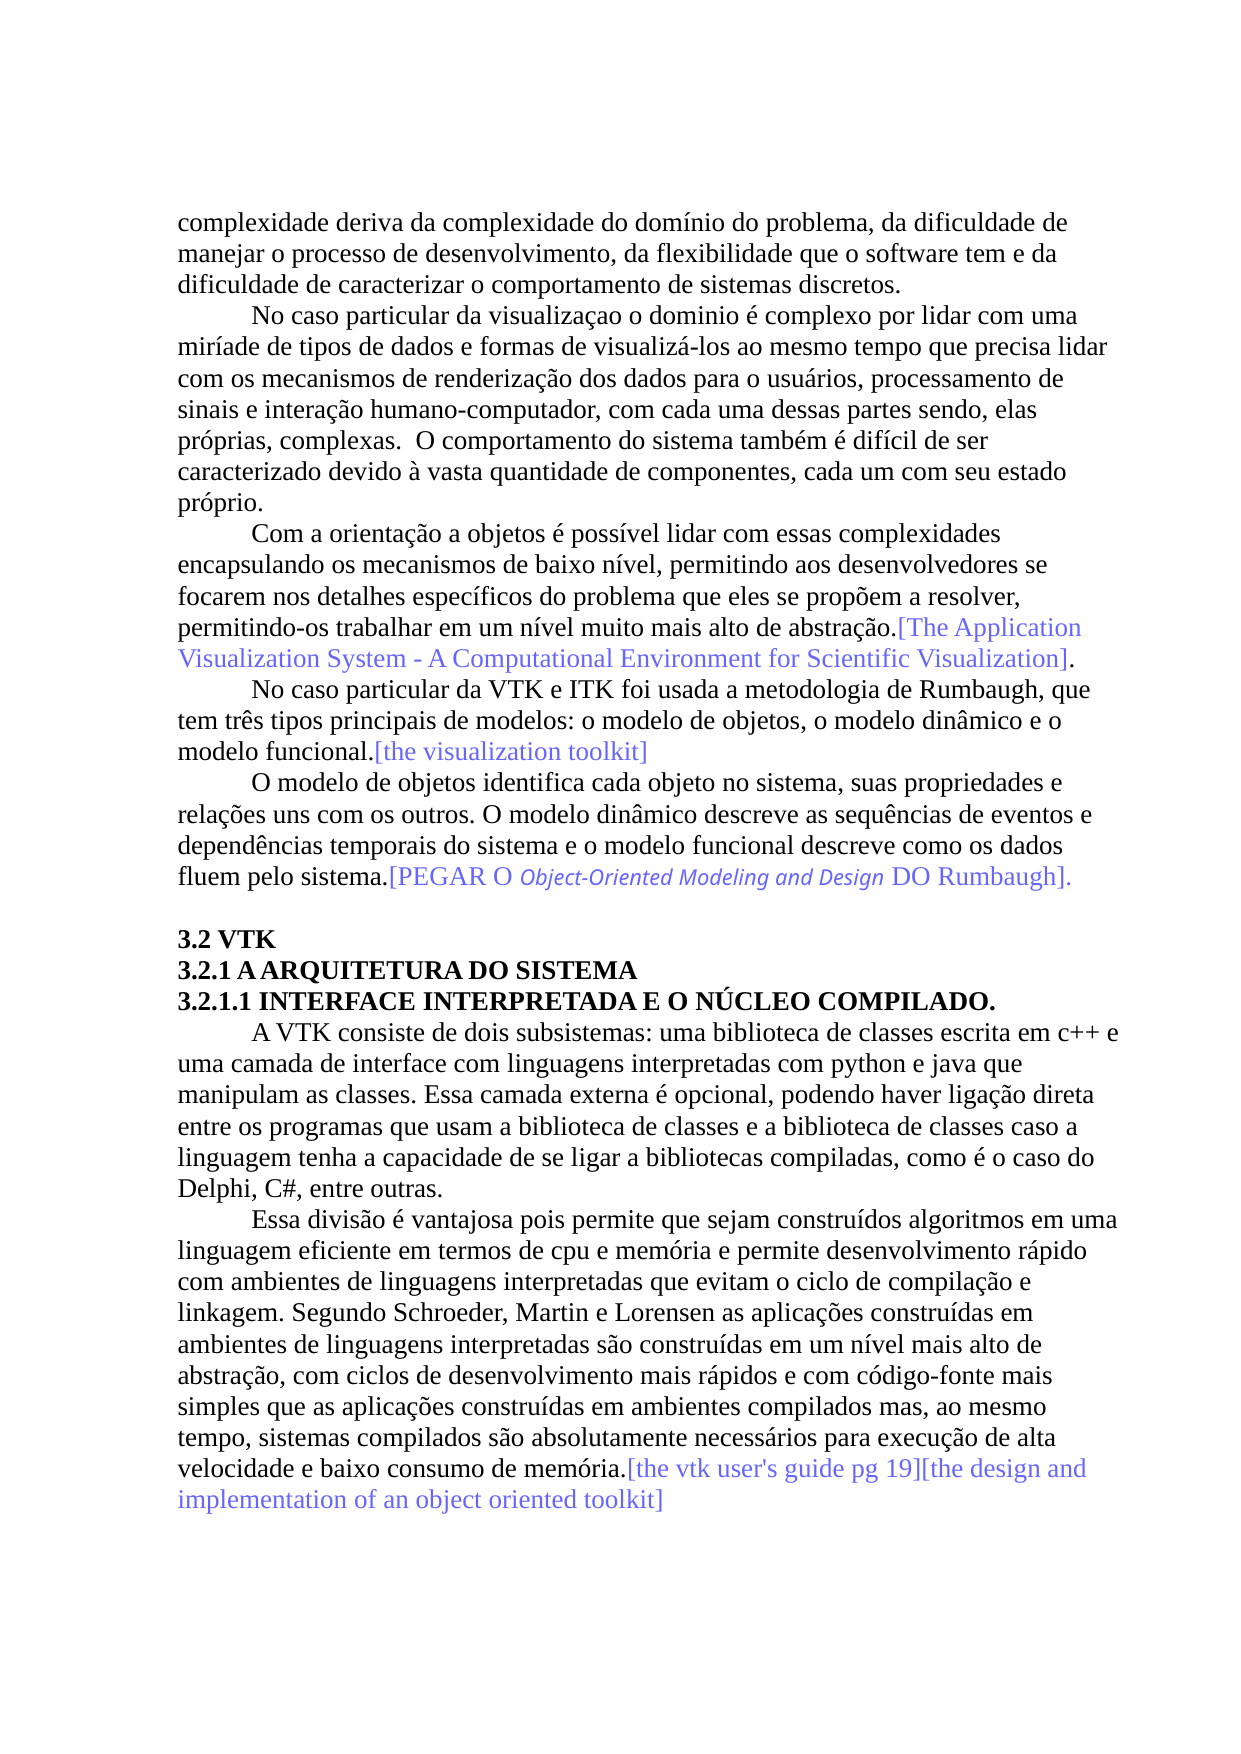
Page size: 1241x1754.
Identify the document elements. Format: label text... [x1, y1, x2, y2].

text Com a orientação a objetos é possível lidar com essas complexidades encapsulando os mecanismos de baixo nível, permitindo aos desenvolvedores se focarem nos detalhes específicos do problema que eles se propõem a resolver, permitindo-os trabalhar em um nível muito mais alto de abstração.[The Application Visualization System - A Computational Environment for Scientific Visualization]. [177, 517, 1122, 673]
subtitle 3.2 VTK [177, 923, 1122, 954]
text O modelo de objetos identifica cada objeto no sistema, suas propriedades e relações uns com os outros. O modelo dinâmico descreve as sequências de eventos e dependências temporais do sistema e o modelo funcional descreve como os dados fluem pelo sistema.[PEGAR O Object-Oriented Modeling and Design DO Rumbaugh]. [177, 767, 1122, 892]
text Essa divisão é vantajosa pois permite que sejam construídos algoritmos em uma linguagem eficiente em termos de cpu e memória e permite desenvolvimento rápido com ambientes de linguagens interpretadas que evitam o ciclo de compilação e linkagem. Segundo Schroeder, Martin e Lorensen as aplicações construídas em ambientes de linguagens interpretadas são construídas em um nível mais alto de abstração, com ciclos de desenvolvimento mais rápidos e com código-fonte mais simples que as aplicações construídas em ambientes compilados mas, ao mesmo tempo, sistemas compilados são absolutamente necessários para execução de alta velocidade e baixo consumo de memória.[the vtk user's guide pg 19][the design and implementation of an object oriented toolkit] [177, 1203, 1122, 1514]
text No caso particular da VTK e ITK foi usada a metodologia de Rumbaugh, que tem três tipos principais de modelos: o modelo de objetos, o modelo dinâmico e o modelo funcional.[the visualization toolkit] [177, 673, 1122, 767]
text complexidade deriva da complexidade do domínio do problema, da dificuldade de manejar o processo de desenvolvimento, da flexibilidade que o software tem e da dificuldade de caracterizar o comportamento de sistemas discretos. [177, 206, 1122, 299]
subtitle 3.2.1 A ARQUITETURA DO SISTEMA [177, 954, 1122, 985]
text No caso particular da visualizaçao o dominio é complexo por lidar com uma miríade de tipos de dados e formas de visualizá-los ao mesmo tempo que precisa lidar com os mecanismos de renderização dos dados para o usuários, processamento de sinais e interação humano-computador, com cada uma dessas partes sendo, elas próprias, complexas. O comportamento do sistema também é difícil de ser caracterizado devido à vasta quantidade de componentes, cada um com seu estado próprio. [177, 299, 1122, 517]
subtitle 3.2.1.1 INTERFACE INTERPRETADA E O NÚCLEO COMPILADO. [177, 985, 1122, 1016]
text A VTK consiste de dois subsistemas: uma biblioteca de classes escrita em c++ e uma camada de interface com linguagens interpretadas com python e java que manipulam as classes. Essa camada externa é opcional, podendo haver ligação direta entre os programas que usam a biblioteca de classes e a biblioteca de classes caso a linguagem tenha a capacidade de se ligar a bibliotecas compiladas, como é o caso do Delphi, C#, entre outras. [177, 1016, 1122, 1203]
